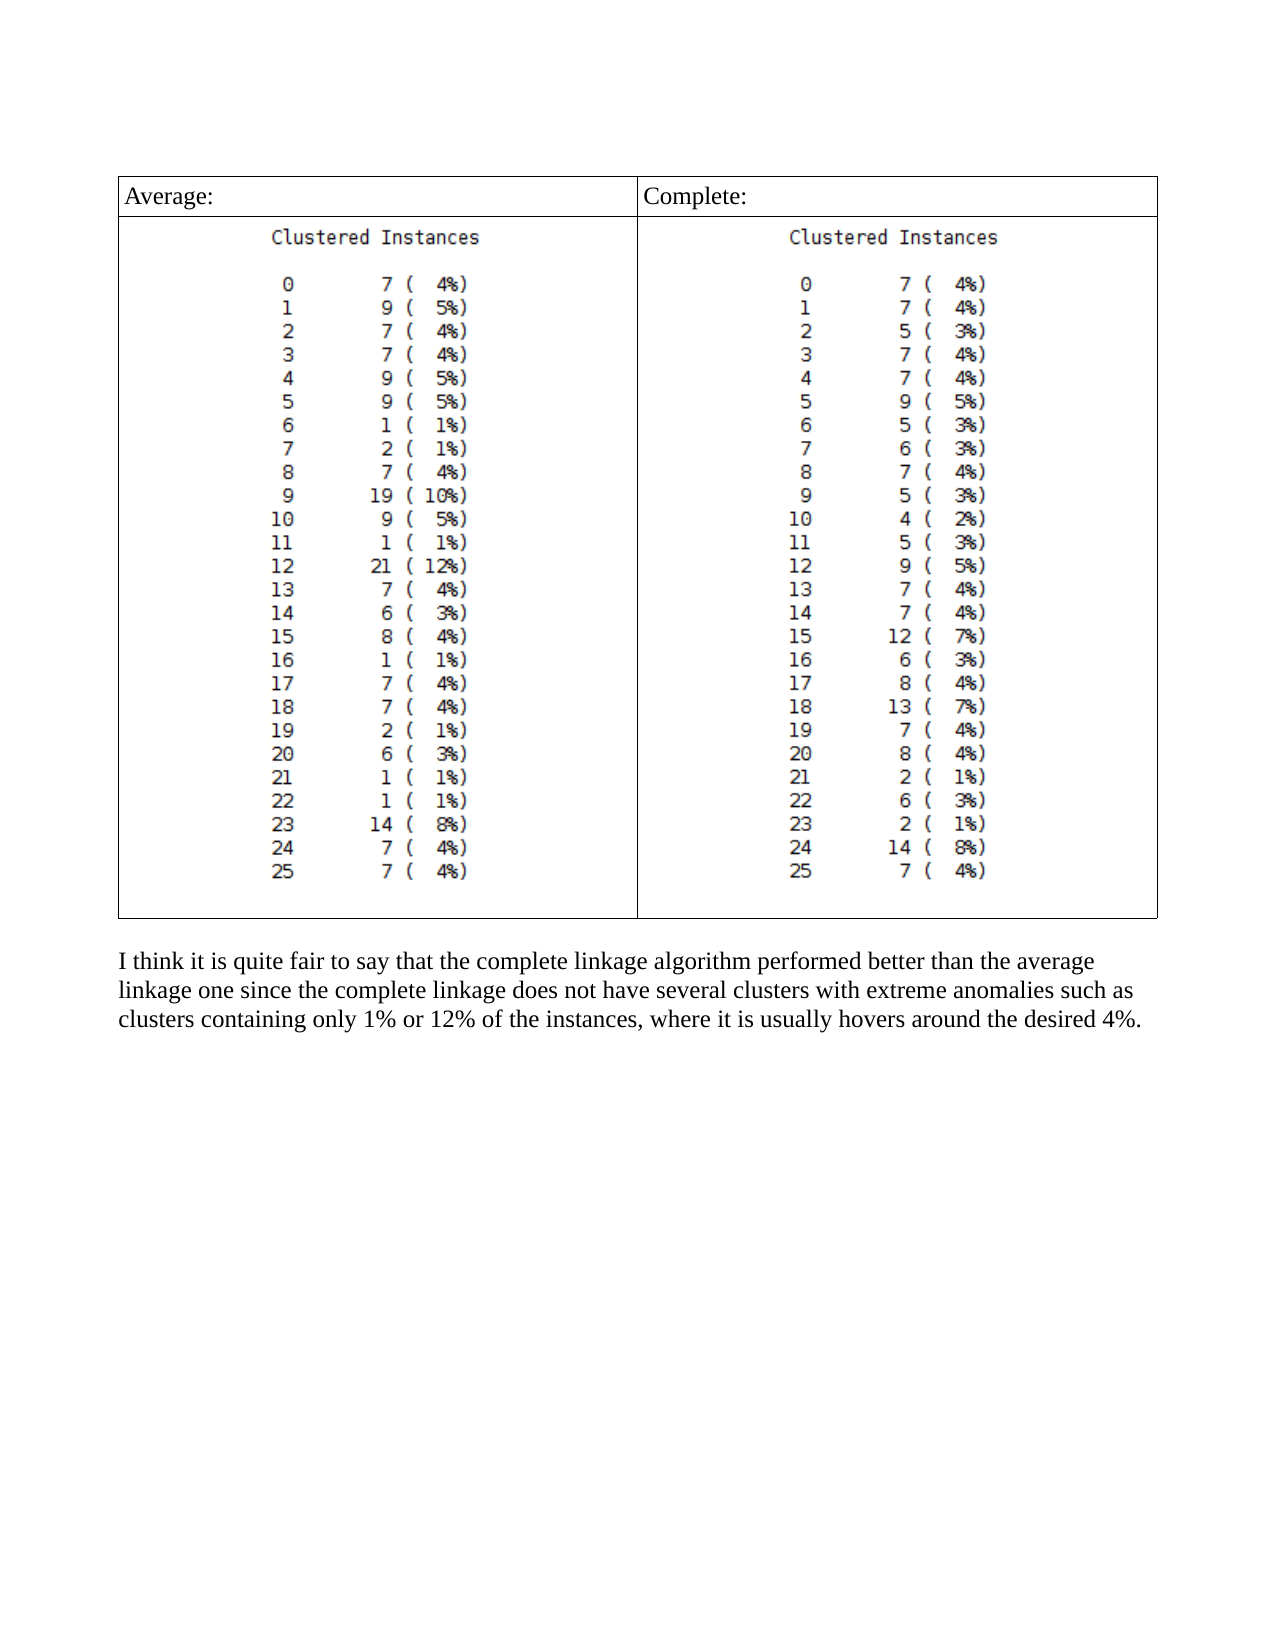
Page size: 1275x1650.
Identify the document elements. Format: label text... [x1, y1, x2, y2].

picture [787, 221, 1008, 892]
table_header Complete: [638, 177, 1157, 216]
table_cell [119, 217, 637, 917]
table_cell [638, 217, 1157, 917]
picture [265, 221, 491, 891]
table_header Average: [119, 177, 637, 216]
text I think it is quite fair to say that the complete linkage algorithm performed better than the average linkage one since the complete linkage does not have several clusters with extreme anomalies such as clusters containing only 1% or 12% of the instances, where it is usually hovers around the desired 4%. [118, 946, 1157, 1033]
